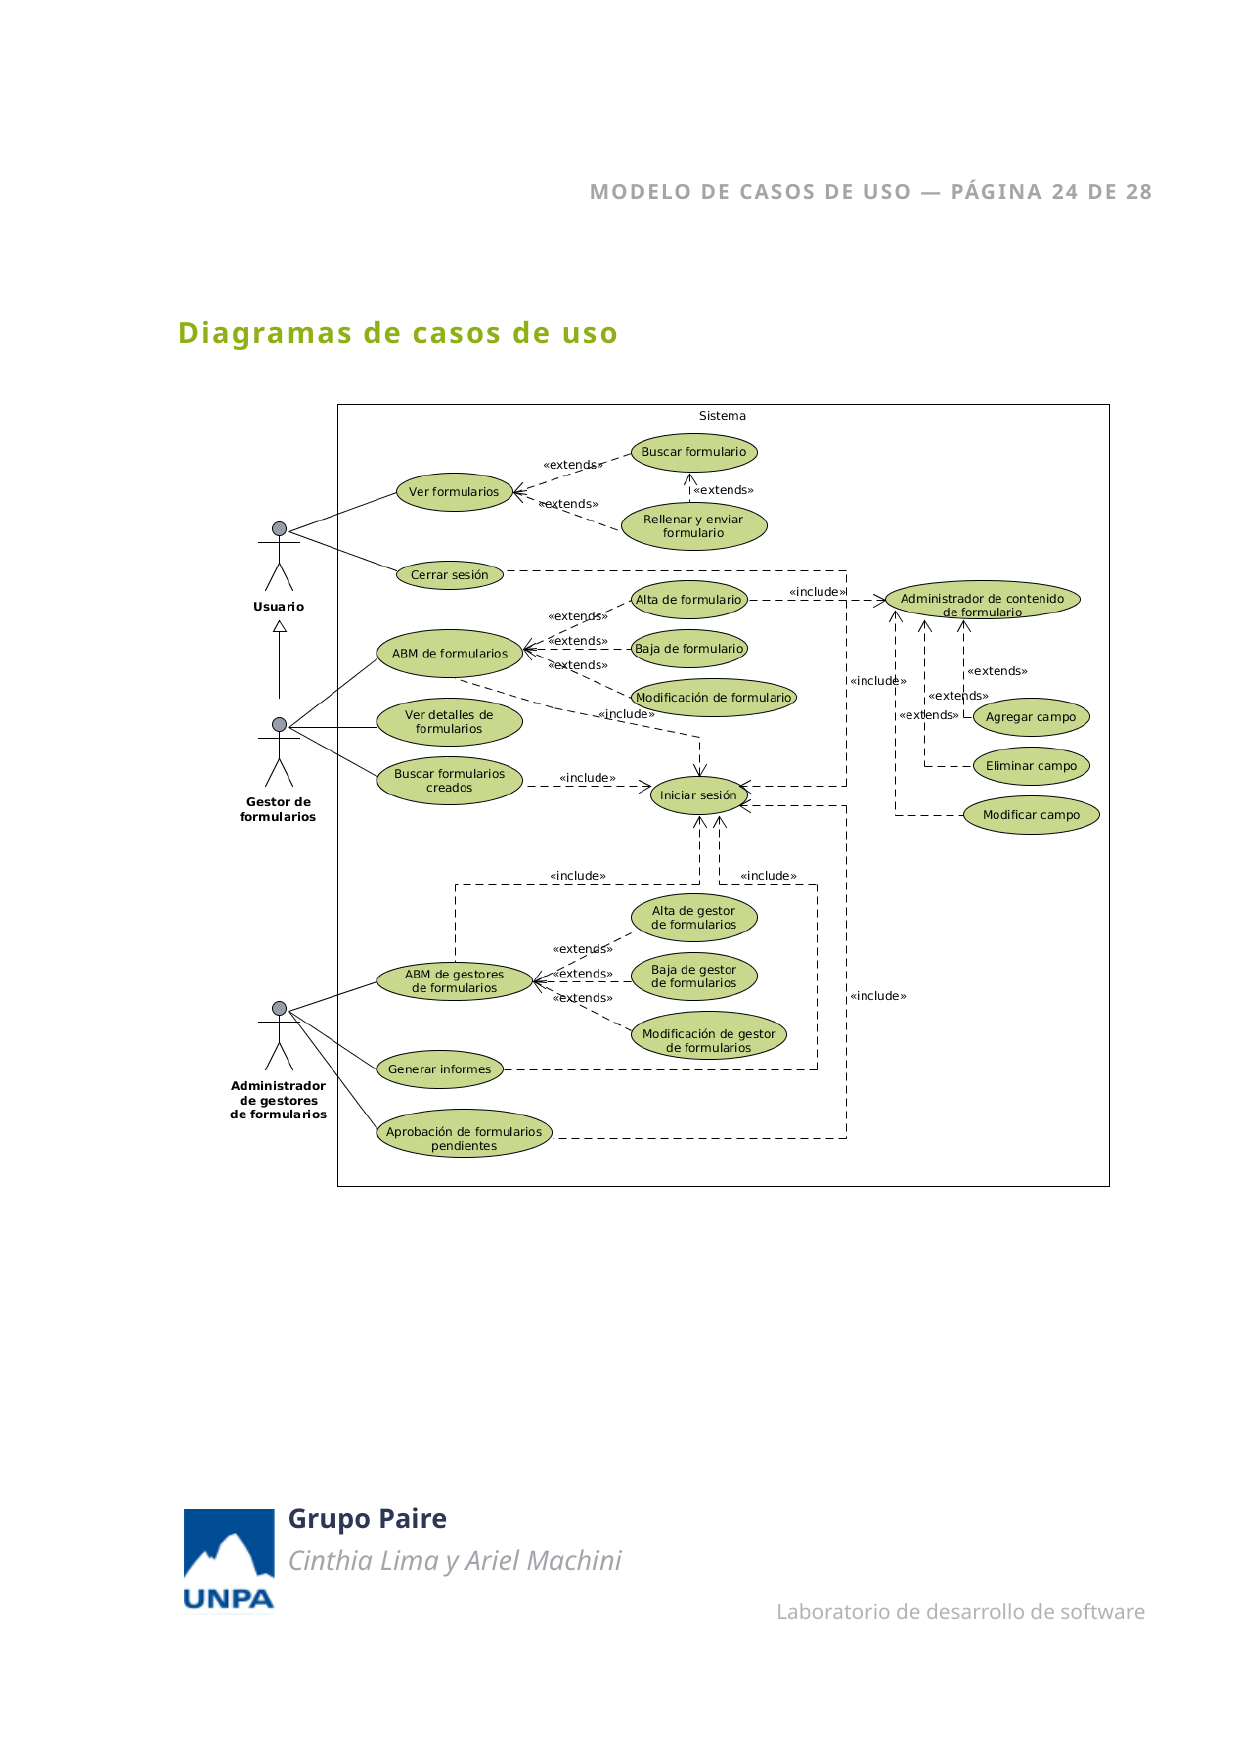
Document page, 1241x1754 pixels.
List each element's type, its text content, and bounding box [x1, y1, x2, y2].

subtitle Diagramas de casos de uso [177, 312, 1152, 352]
picture [200, 384, 1129, 1206]
picture [184, 1509, 275, 1615]
